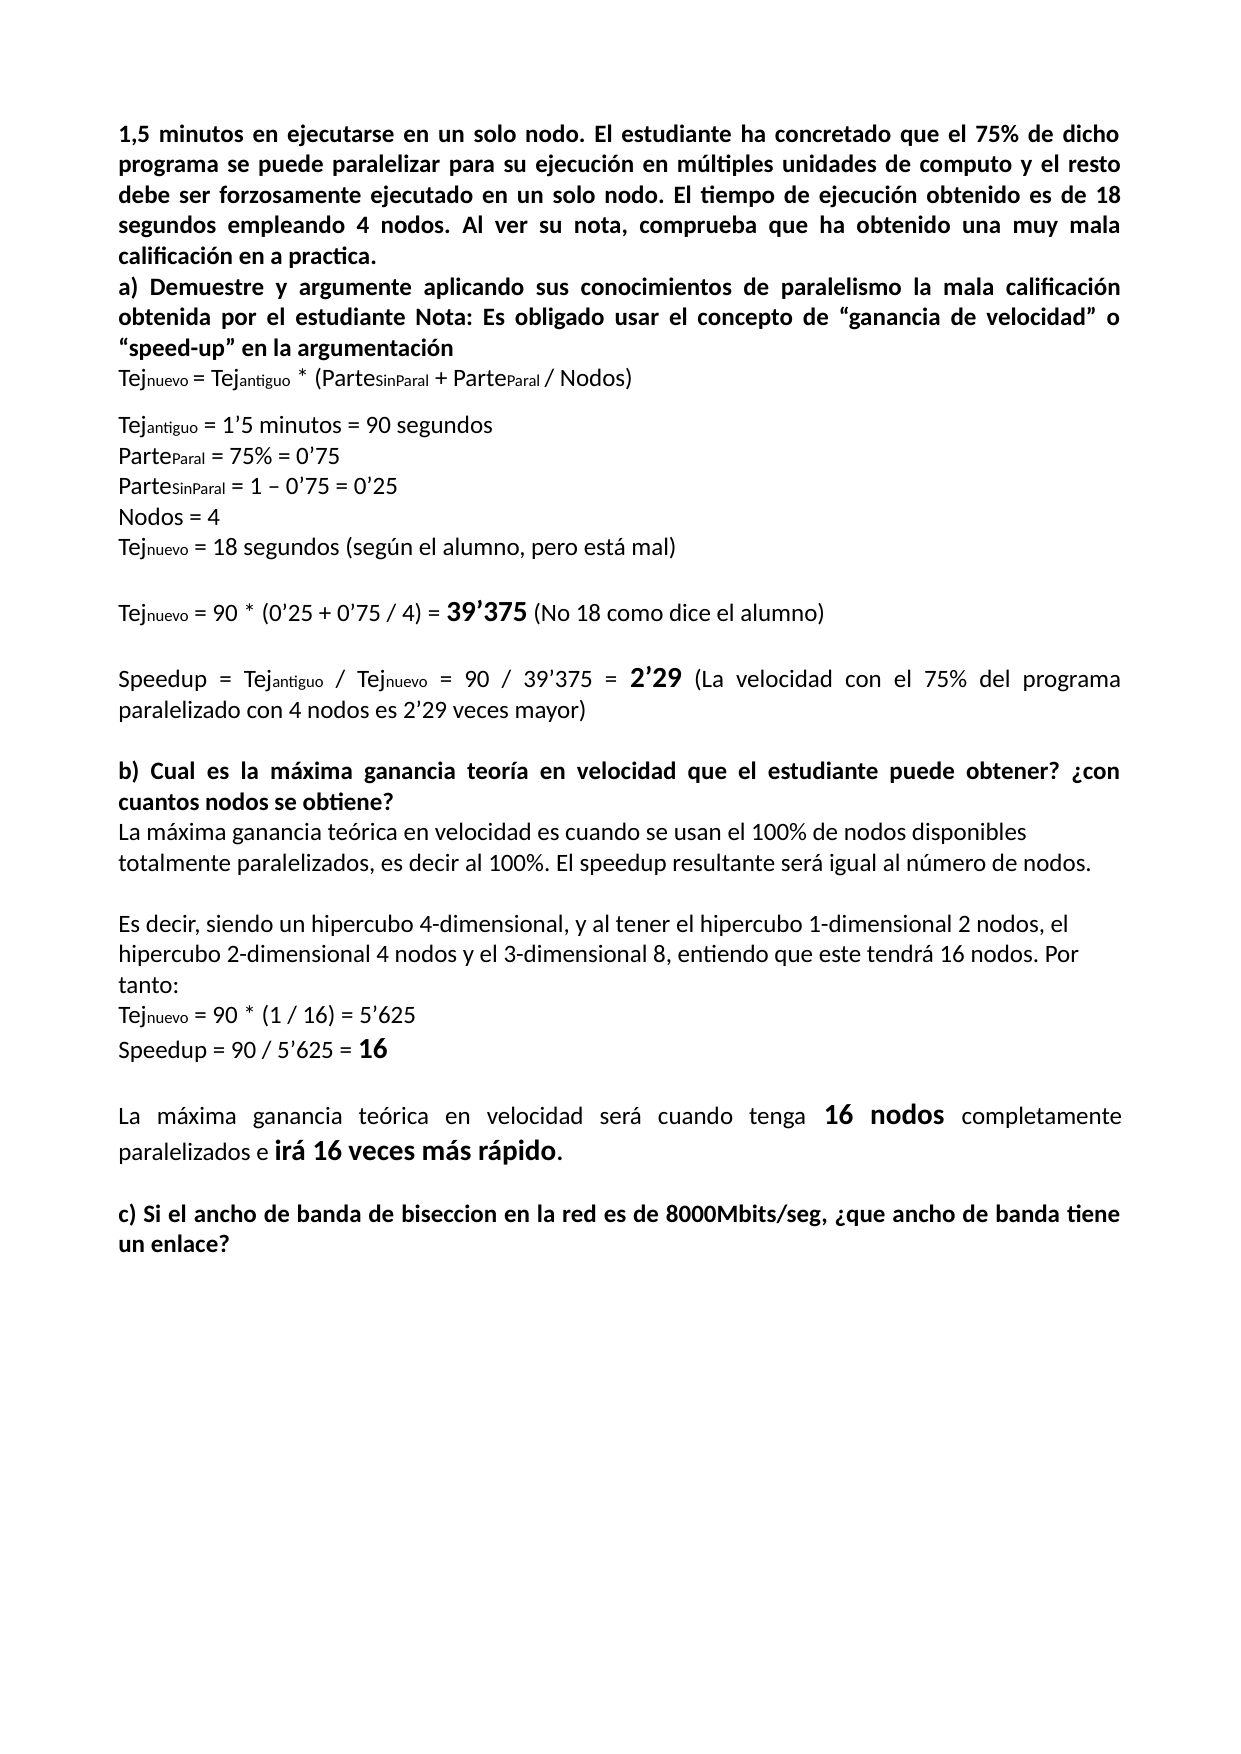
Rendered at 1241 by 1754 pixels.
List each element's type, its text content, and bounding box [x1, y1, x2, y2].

text Tejnuevo = 90 * (1 / 16) = 5’625 [118, 999, 1122, 1030]
text La máxima ganancia teórica en velocidad es cuando se usan el 100% de nodos disponibles totalmente paralelizados, es decir al 100%. El speedup resultante será igual al número de nodos. [118, 816, 1122, 877]
text Tejnuevo = 18 segundos (según el alumno, pero está mal) [118, 532, 1122, 562]
text Nodos = 4 [118, 501, 1122, 532]
text ParteParal = 75% = 0’75 [118, 440, 1122, 471]
text c) Si el ancho de banda de biseccion en la red es de 8000Mbits/seg, ¿que ancho de banda tiene un enlace? [118, 1198, 1122, 1259]
text 1,5 minutos en ejecutarse en un solo nodo. El estudiante ha concretado que el 75% de dicho programa se puede paralelizar para su ejecución en múltiples unidades de computo y el resto debe ser forzosamente ejecutado en un solo nodo. El tiempo de ejecución obtenido es de 18 segundos empleando 4 nodos. Al ver su nota, comprueba que ha obtenido una muy mala calificación en a practica. [118, 118, 1122, 271]
text Es decir, siendo un hipercubo 4-dimensional, y al tener el hipercubo 1-dimensional 2 nodos, el hipercubo 2-dimensional 4 nodos y el 3-dimensional 8, entiendo que este tendrá 16 nodos. Por tanto: [118, 908, 1122, 999]
text Speedup = 90 / 5’625 = 16 [118, 1030, 1122, 1066]
text La máxima ganancia teórica en velocidad será cuando tenga 16 nodos completamente paralelizados e irá 16 veces más rápido. [118, 1096, 1122, 1167]
list Tejnuevo = Tejantiguo * (ParteSinParal + ParteParal / Nodos) [118, 362, 1122, 393]
text Tejantiguo = 1’5 minutos = 90 segundos [118, 409, 1122, 440]
text Speedup = Tejantiguo / Tejnuevo = 90 / 39’375 = 2’29 (La velocidad con el 75% del programa paralelizado con 4 nodos es 2’29 veces mayor) [118, 659, 1122, 725]
text ParteSinParal = 1 – 0’75 = 0’25 [118, 471, 1122, 501]
text b) Cual es la máxima ganancia teoría en velocidad que el estudiante puede obtener? ¿con cuantos nodos se obtiene? [118, 755, 1122, 816]
text Tejnuevo = 90 * (0’25 + 0’75 / 4) = 39’375 (No 18 como dice el alumno) [118, 593, 1122, 628]
text a) Demuestre y argumente aplicando sus conocimientos de paralelismo la mala calificación obtenida por el estudiante Nota: Es obligado usar el concepto de “ganancia de velocidad” o “speed-up” en la argumentación [118, 271, 1122, 362]
